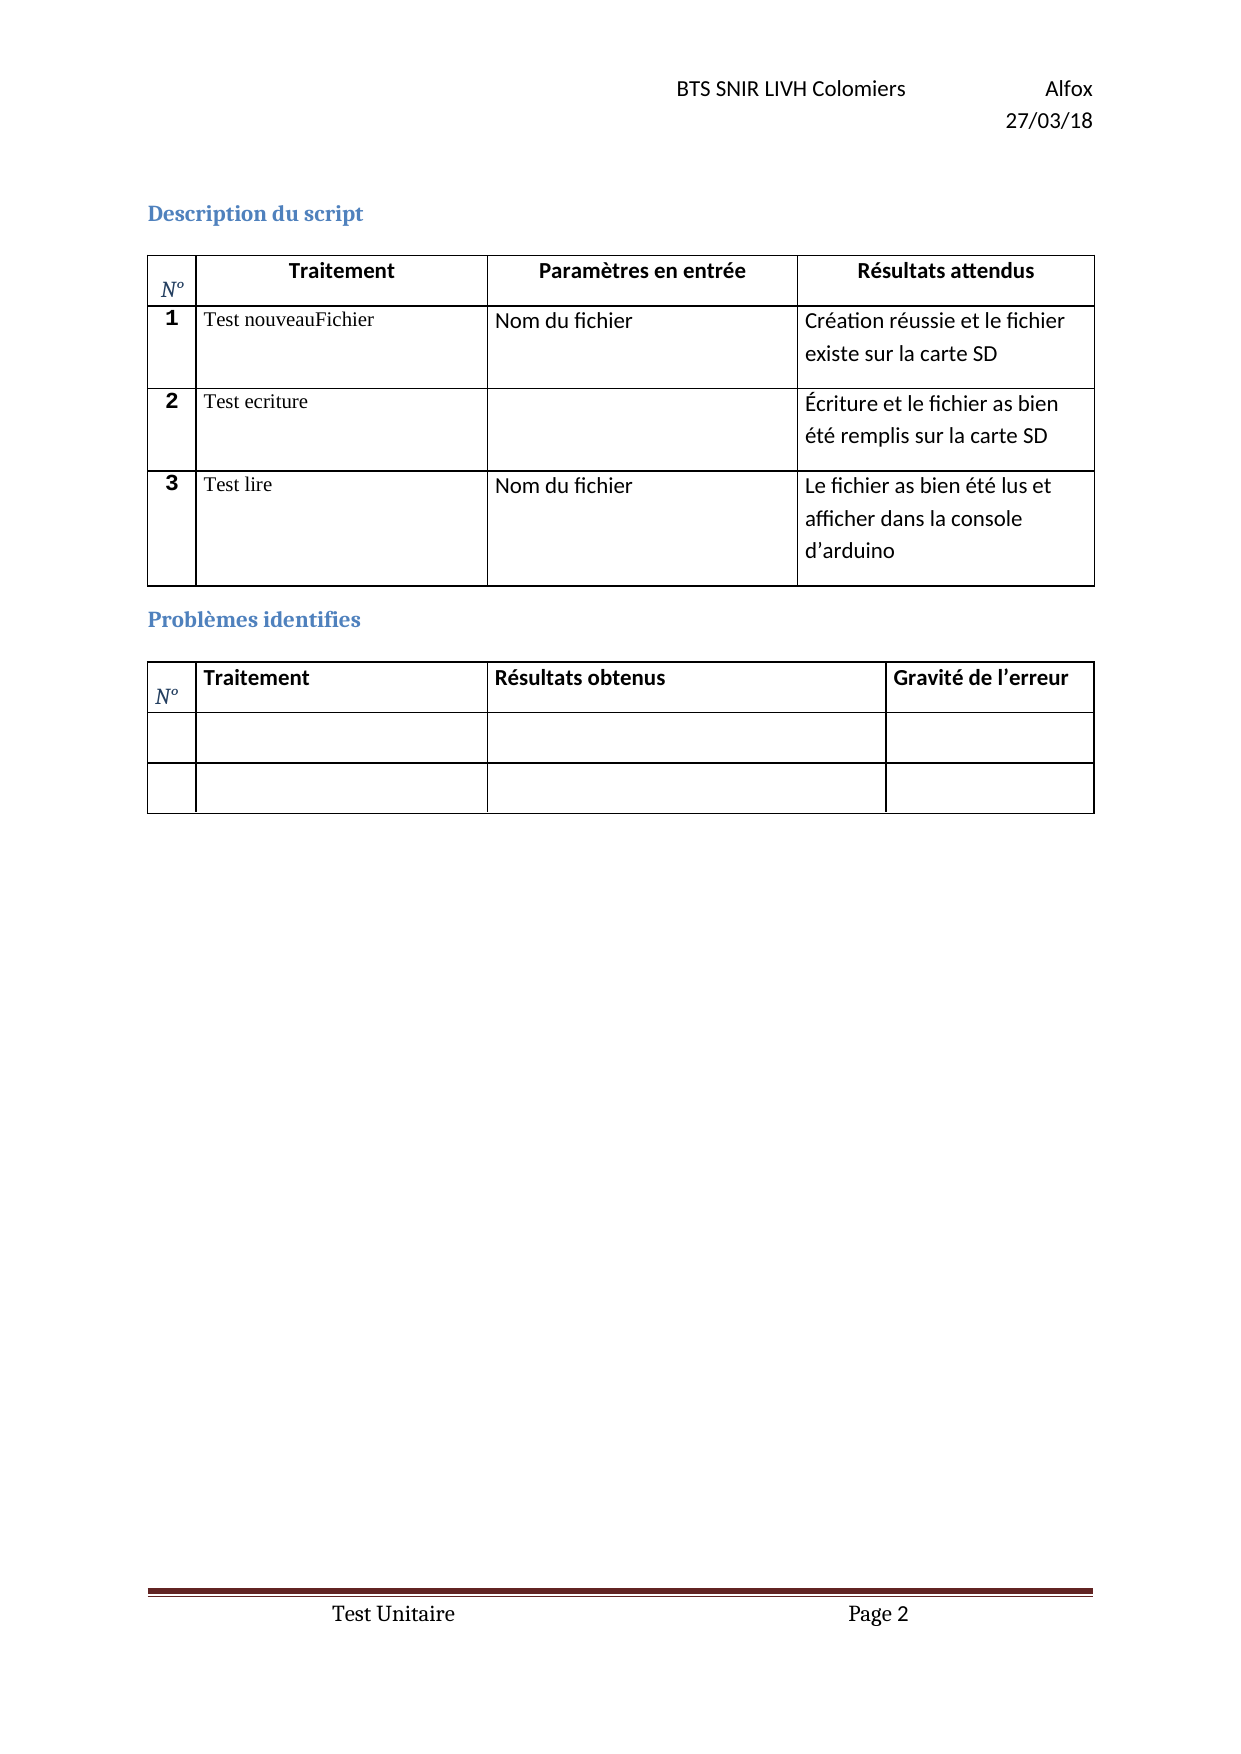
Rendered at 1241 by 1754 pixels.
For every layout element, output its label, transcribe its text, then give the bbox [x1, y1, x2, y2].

table_header Résultats obtenus [488, 663, 885, 712]
table_cell [488, 389, 797, 470]
table_cell Test nouveauFichier [197, 307, 487, 387]
table_header N° [148, 256, 195, 305]
table_cell [148, 764, 195, 812]
subtitle Problèmes identifies [148, 607, 1093, 634]
table_header Traitement [197, 663, 487, 712]
table_cell Nom du fichier [488, 472, 797, 585]
table_cell [148, 713, 195, 762]
table_cell [197, 713, 487, 762]
table_cell 3 [148, 472, 195, 585]
table_cell [488, 764, 885, 812]
table_cell Écriture et le fichier as bien été remplis sur la carte SD [798, 389, 1094, 470]
table_header Traitement [197, 256, 487, 305]
table_cell Le fichier as bien été lus et afficher dans la console d’arduino [798, 472, 1094, 585]
table_header Paramètres en entrée [488, 256, 797, 305]
table_cell 2 [148, 389, 195, 470]
table_header N° [148, 663, 195, 712]
table_cell Test lire [197, 472, 487, 585]
table_cell [887, 764, 1093, 812]
table_cell Création réussie et le fichier existe sur la carte SD [798, 307, 1094, 387]
table_header Gravité de l’erreur [887, 663, 1093, 712]
table_cell Nom du fichier [488, 307, 797, 387]
table_cell [197, 764, 487, 812]
table_cell Test ecriture [197, 389, 487, 470]
subtitle Description du script [148, 201, 1093, 227]
table_cell [887, 713, 1093, 762]
table_cell [488, 713, 885, 762]
table_cell 1 [148, 307, 195, 387]
table_header Résultats attendus [798, 256, 1094, 305]
